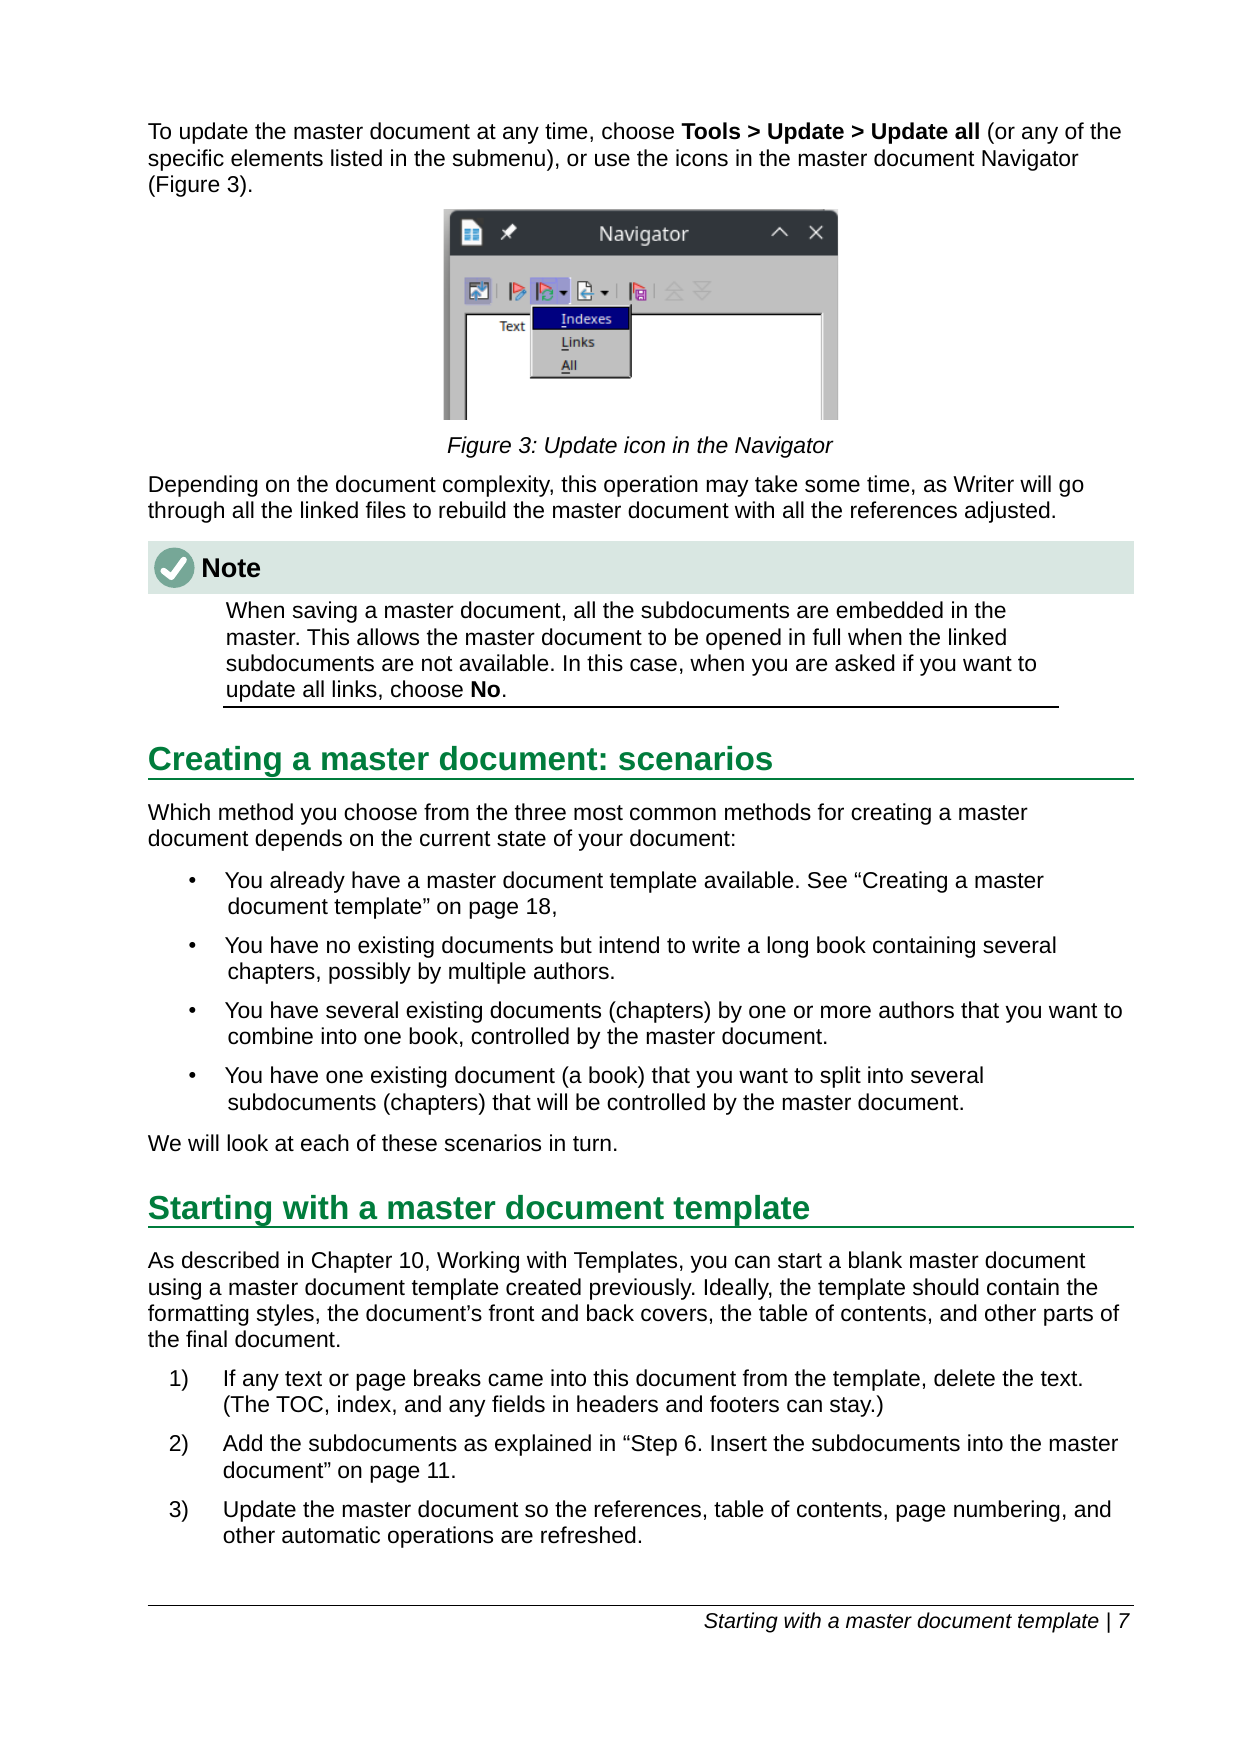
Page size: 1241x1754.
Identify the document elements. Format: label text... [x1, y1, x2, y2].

list You have no existing documents but intend to write a long book containing several chapters, possibly by multiple authors. [185, 929, 1134, 984]
text When saving a master document, all the subdocuments are embedded in the master. This allows the master document to be opened in full when the linked subdocuments are not available. In this case, when you are asked if you want to update all links, choose No. [223, 594, 1059, 706]
list Update the master document so the references, table of contents, page numbering, and other automatic operations are refreshed. [189, 1496, 1134, 1548]
subtitle Starting with a master document template [148, 1188, 1134, 1226]
subtitle Note [148, 541, 1134, 594]
list You have several existing documents (chapters) by one or more authors that you want to combine into one book, controlled by the master document. [185, 994, 1134, 1050]
text To update the master document at any time, choose Tools > Update > Update all (or any of the specific elements listed in the submenu), or use the icons in the master document Navigator (Figure 3). [148, 118, 1134, 197]
text As described in Chapter 10, Working with Templates, you can start a blank master document using a master document template created previously. Ideally, the template should contain the formatting styles, the document’s front and back covers, the table of contents, and other parts of the final document. [148, 1247, 1134, 1353]
list You already have a master document template available. See “Creating a master document template” on page 18, [185, 864, 1134, 919]
list If any text or page breaks came into this document from the template, delete the text. (The TOC, index, and any fields in headers and footers can stay.) [189, 1365, 1134, 1418]
text Figure 3: Update icon in the Navigator [429, 432, 852, 458]
subtitle Creating a master document: scenarios [148, 739, 1134, 778]
list Which method you choose from the three most common methods for creating a master document depends on the current state of your document: [148, 798, 1134, 851]
picture [443, 209, 839, 420]
list Add the subdocuments as explained in “Step 6. Insert the subdocuments into the master document” on page 11. [189, 1430, 1134, 1483]
text Depending on the document complexity, this operation may take some time, as Writer will go through all the linked files to rebuild the master document with all the references adjusted. [148, 471, 1134, 523]
list You have one existing document (a book) that you want to split into several subdocuments (chapters) that will be controlled by the master document. [185, 1059, 1134, 1118]
text We will look at each of these scenarios in turn. [148, 1130, 1134, 1157]
